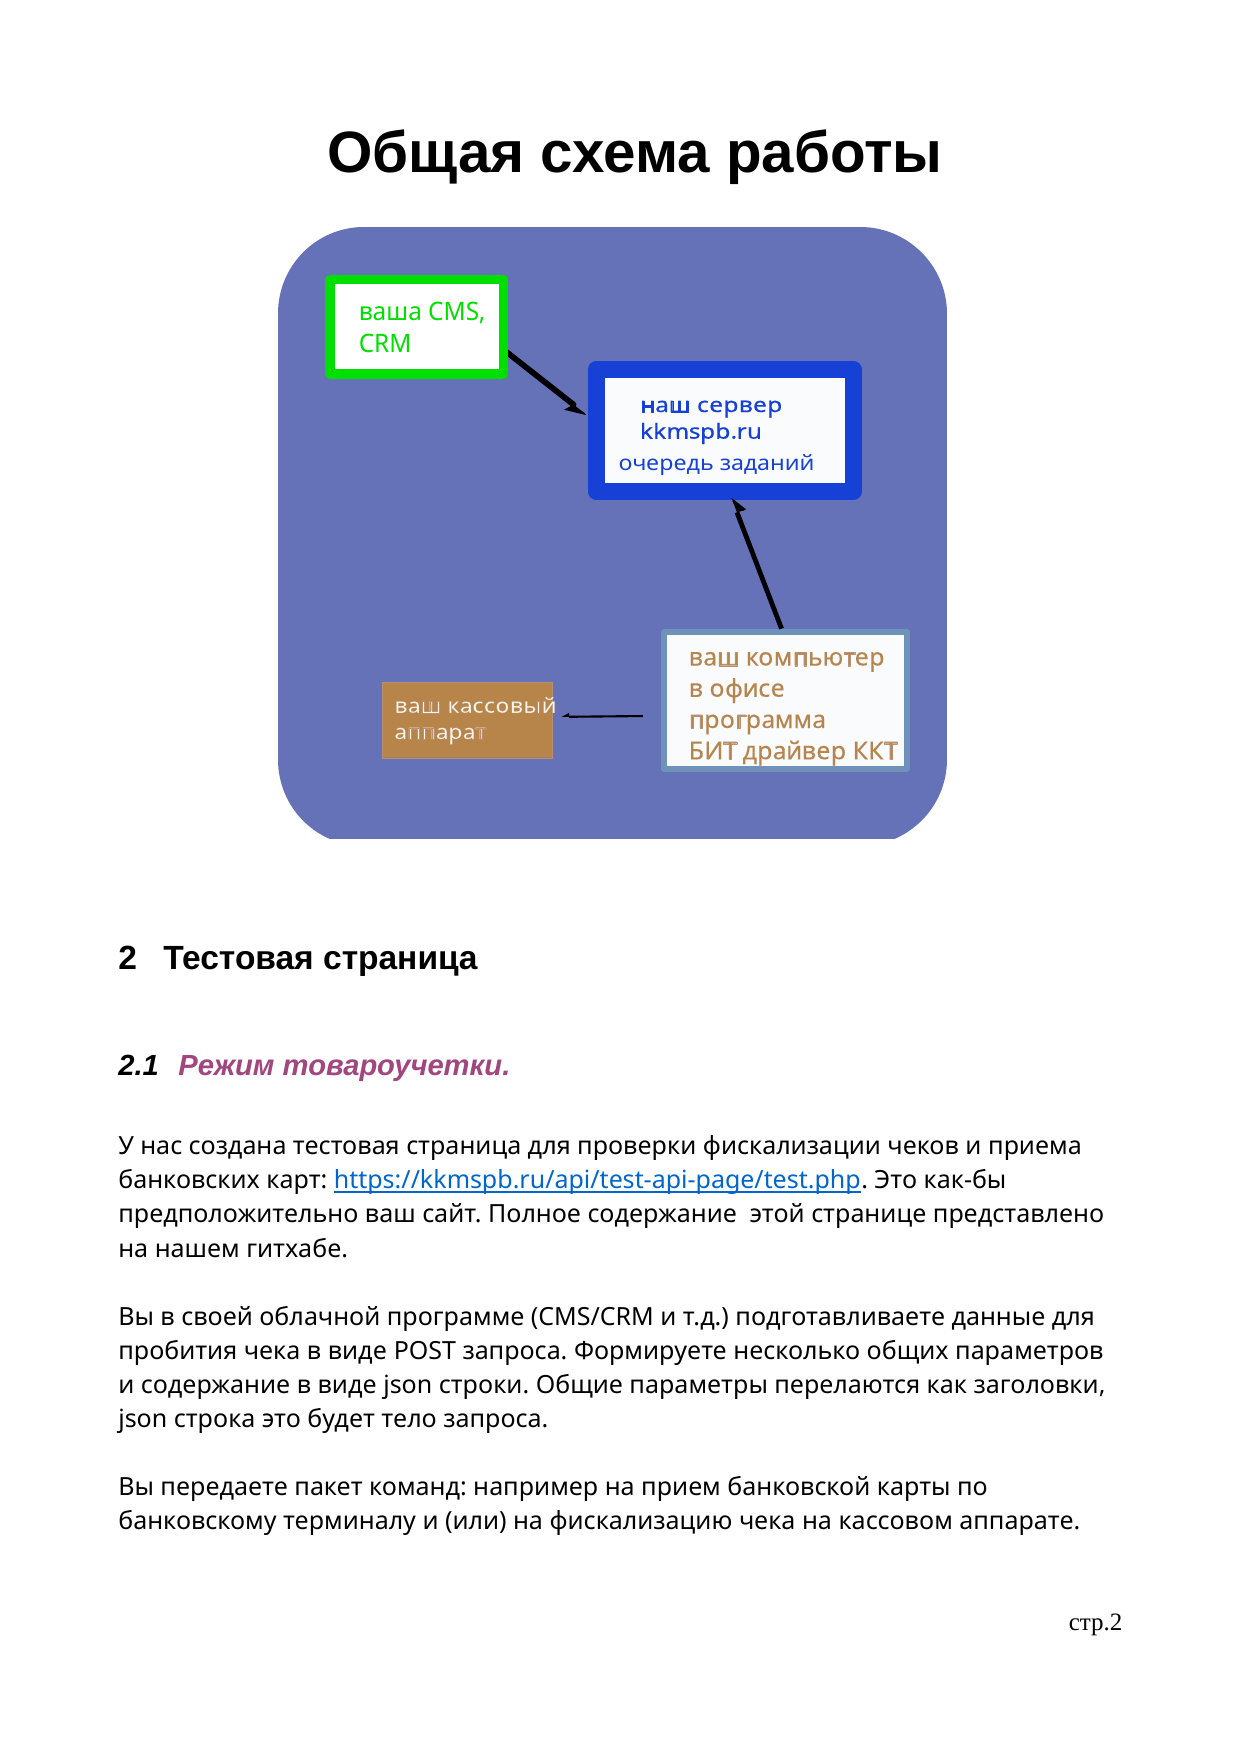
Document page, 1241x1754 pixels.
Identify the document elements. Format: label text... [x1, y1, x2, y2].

text Вы в своей облачной программе (CMS/CRM и т.д.) подготавливаете данные для пробития чека в виде POST запроса. Формируете несколько общих параметров и содержание в виде json строки. Общие параметры перелаются как заголовки, json строка это будет тело запроса. [118, 1298, 1122, 1434]
subtitle Режим товароучетки. [118, 1048, 1122, 1081]
text У нас создана тестовая страница для проверки фискализации чеков и приема банковских карт: https://kkmspb.ru/api/test-api-page/test.php. Это как-бы предположительно ваш сайт. Полное содержание этой странице представлено на нашем гитхабе. [118, 1128, 1122, 1264]
title Общая схема работы [118, 118, 1122, 185]
text Вы передаете пакет команд: например на прием банковской карты по банковскому терминалу и (или) на фискализацию чека на кассовом аппарате. [118, 1469, 1122, 1537]
subtitle Тестовая страница [118, 938, 1122, 976]
